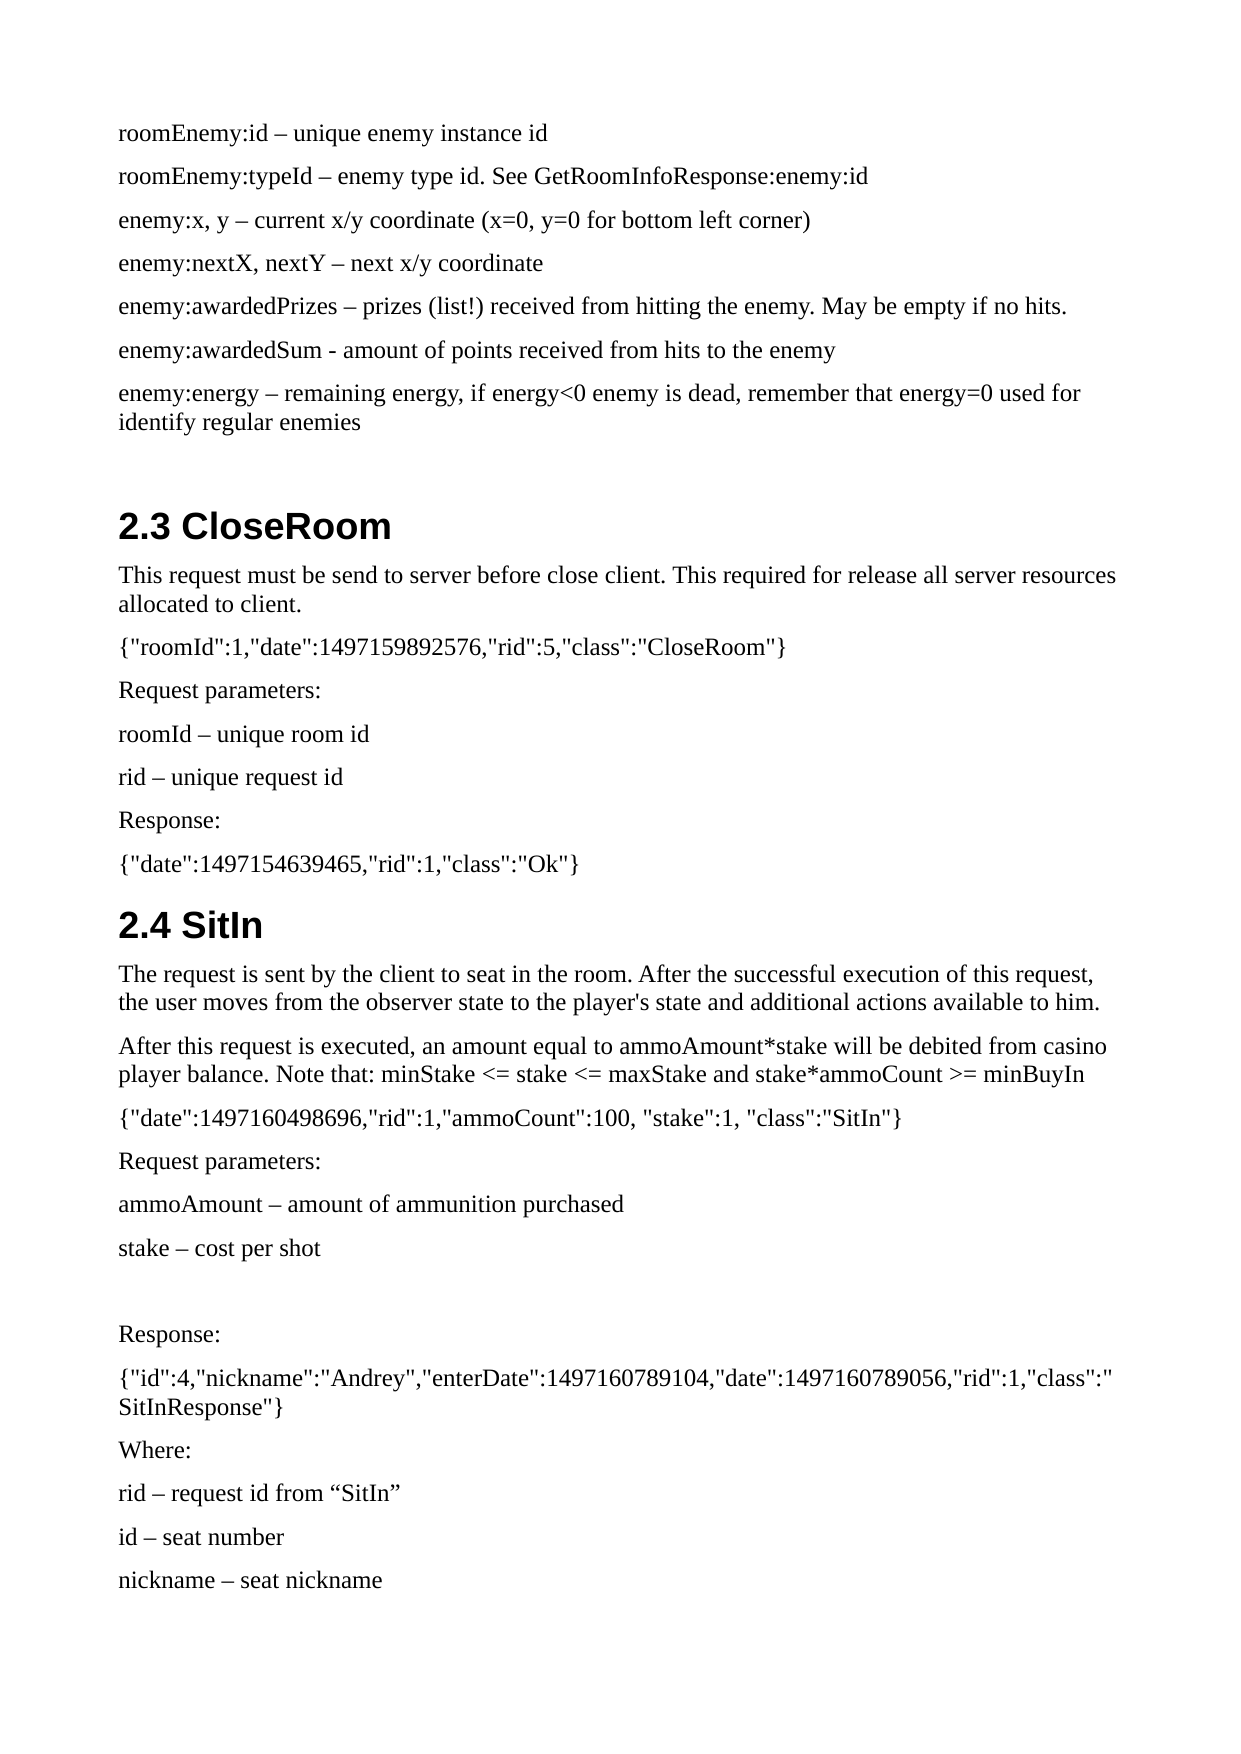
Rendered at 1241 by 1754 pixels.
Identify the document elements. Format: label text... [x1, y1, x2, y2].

text Request parameters: [118, 676, 1122, 704]
text This request must be send to server before close client. This required for release all server resources allocated to client. [118, 560, 1122, 618]
text {"date":1497154639465,"rid":1,"class":"Ok"} [118, 849, 1122, 878]
text stake – cost per shot [118, 1233, 1122, 1262]
text {"date":1497160498696,"rid":1,"ammoCount":100, "stake":1, "class":"SitIn"} [118, 1103, 1122, 1132]
subtitle 2.3 CloseRoom [118, 504, 1122, 548]
text Where: [118, 1435, 1122, 1464]
text enemy:x, y – current x/y coordinate (x=0, y=0 for bottom left corner) [118, 205, 1122, 233]
text Response: [118, 1319, 1122, 1348]
text ammoAmount – amount of ammunition purchased [118, 1189, 1122, 1218]
text enemy:awardedSum - amount of points received from hits to the enemy [118, 335, 1122, 363]
text rid – request id from “SitIn” [118, 1478, 1122, 1507]
text nickname – seat nickname [118, 1565, 1122, 1594]
text roomEnemy:id – unique enemy instance id [118, 118, 1122, 147]
text {"roomId":1,"date":1497159892576,"rid":5,"class":"CloseRoom"} [118, 632, 1122, 661]
text The request is sent by the client to seat in the room. After the successful execution of this request, the user moves from the observer state to the player's state and additional actions available to him. [118, 959, 1122, 1016]
text enemy:awardedPrizes – prizes (list!) received from hitting the enemy. May be empty if no hits. [118, 291, 1122, 320]
text Response: [118, 806, 1122, 834]
text id – seat number [118, 1522, 1122, 1550]
text After this request is executed, an amount equal to ammoAmount*stake will be debited from casino player balance. Note that: minStake <= stake <= maxStake and stake*ammoCount >= minBuyIn [118, 1031, 1122, 1088]
text Request parameters: [118, 1146, 1122, 1175]
text roomEnemy:typeId – enemy type id. See GetRoomInfoResponse:enemy:id [118, 161, 1122, 190]
subtitle 2.4 SitIn [118, 903, 1122, 946]
text enemy:nextX, nextY – next x/y coordinate [118, 248, 1122, 277]
text {"id":4,"nickname":"Andrey","enterDate":1497160789104,"date":1497160789056,"rid":1,"class":"SitInResponse"} [118, 1363, 1122, 1420]
text rid – unique request id [118, 762, 1122, 791]
text enemy:energy – remaining energy, if energy<0 enemy is dead, remember that energy=0 used for identify regular enemies [118, 378, 1122, 436]
text roomId – unique room id [118, 719, 1122, 748]
